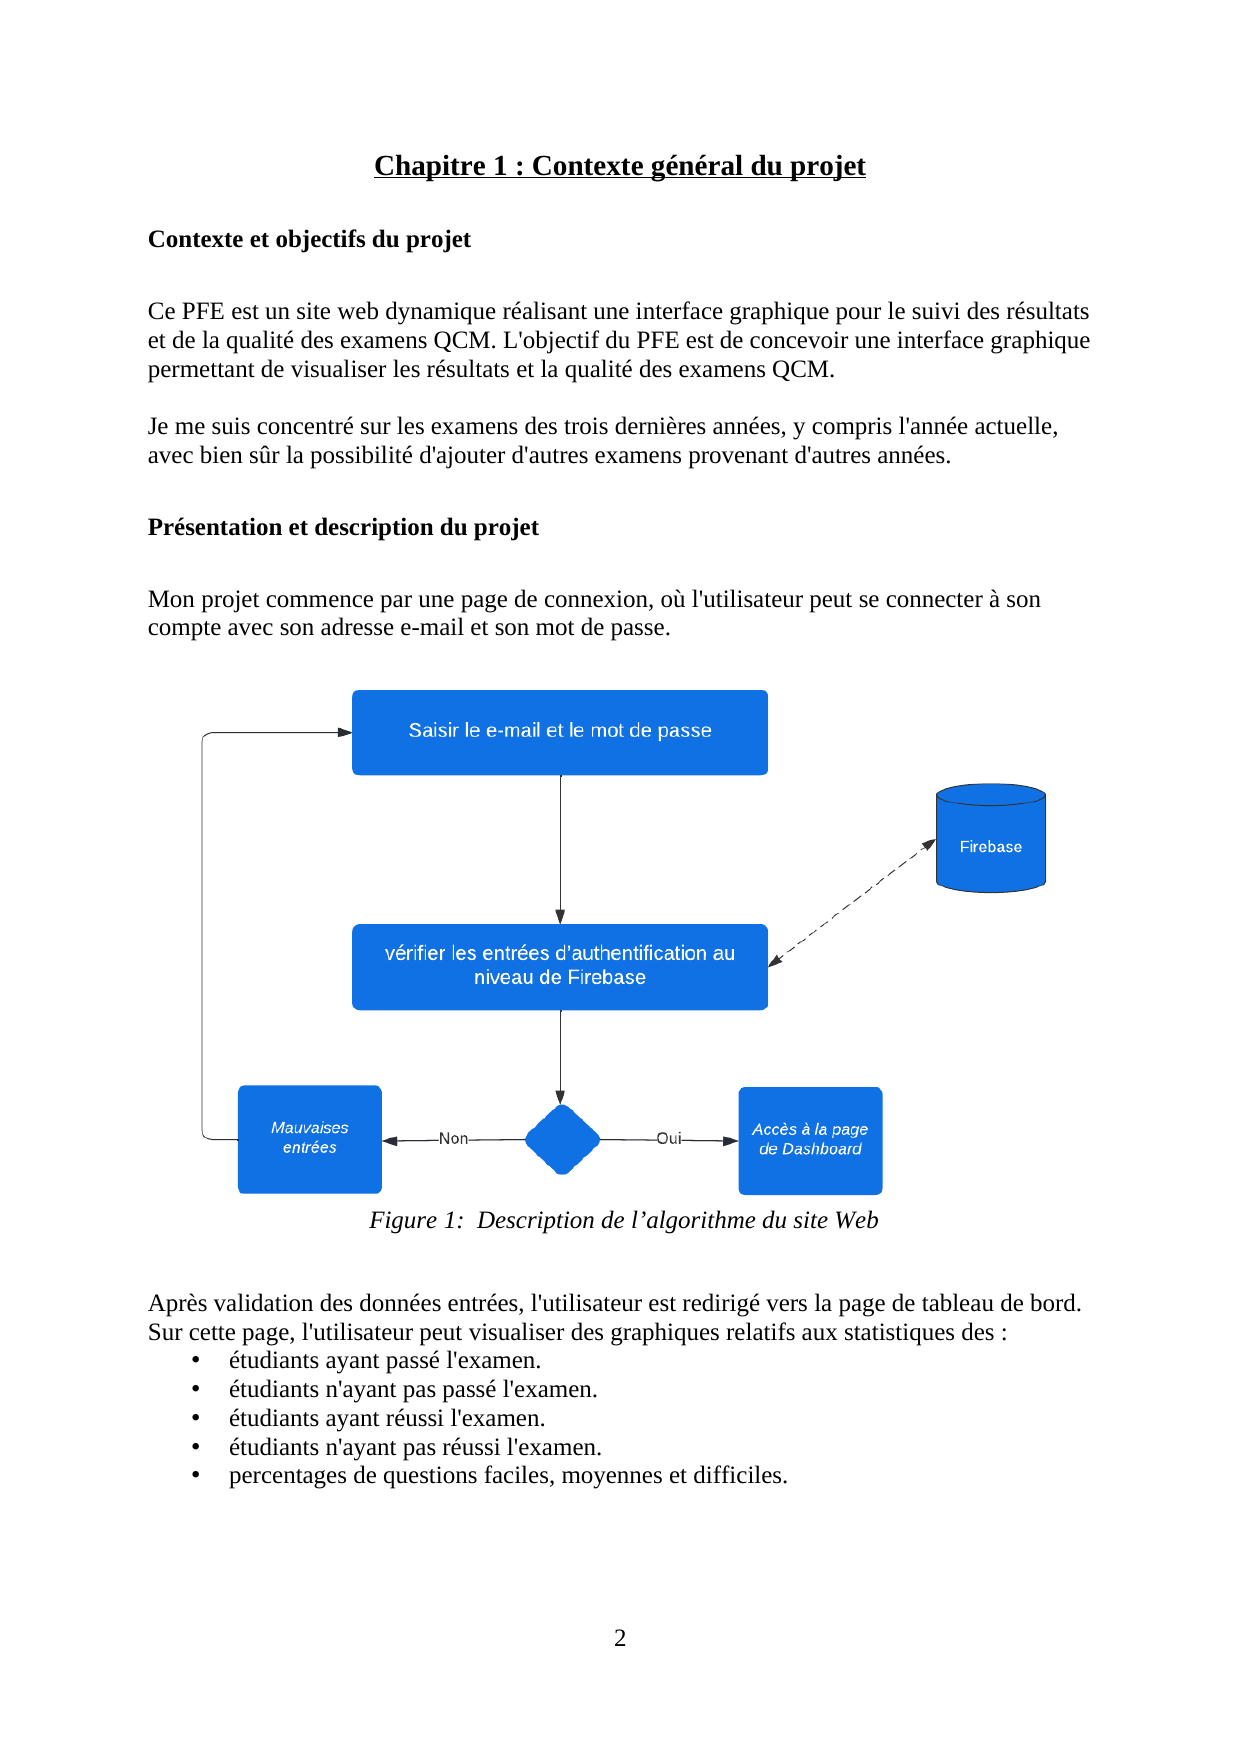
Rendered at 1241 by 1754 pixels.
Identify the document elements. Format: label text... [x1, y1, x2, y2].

text Ce PFE est un site web dynamique réalisant une interface graphique pour le suivi des résultats et de la qualité des examens QCM. L'objectif du PFE est de concevoir une interface graphique permettant de visualiser les résultats et la qualité des examens QCM. [148, 296, 1093, 382]
list étudiants n'ayant pas passé l'examen. [191, 1374, 1093, 1403]
subtitle Présentation et description du projet [148, 512, 1093, 541]
list étudiants ayant passé l'examen. [191, 1346, 1093, 1374]
subtitle Contexte et objectifs du projet [148, 224, 1093, 253]
text Après validation des données entrées, l'utilisateur est redirigé vers la page de tableau de bord. Sur cette page, l'utilisateur peut visualiser des graphiques relatifs aux statistiques des : [148, 1288, 1093, 1346]
picture [188, 677, 1060, 1206]
list percentages de questions faciles, moyennes et difficiles. [191, 1461, 1093, 1489]
list étudiants n'ayant pas réussi l'examen. [191, 1432, 1093, 1461]
text Figure 1: Description de l’algorithme du site Web [188, 1206, 1059, 1234]
subtitle Chapitre 1 : Contexte général du projet [148, 148, 1093, 181]
list étudiants ayant réussi l'examen. [191, 1403, 1093, 1432]
text Je me suis concentré sur les examens des trois dernières années, y compris l'année actuelle, avec bien sûr la possibilité d'ajouter d'autres examens provenant d'autres années. [148, 411, 1093, 469]
text Mon projet commence par une page de connexion, où l'utilisateur peut se connecter à son compte avec son adresse e-mail et son mot de passe. [148, 584, 1093, 641]
